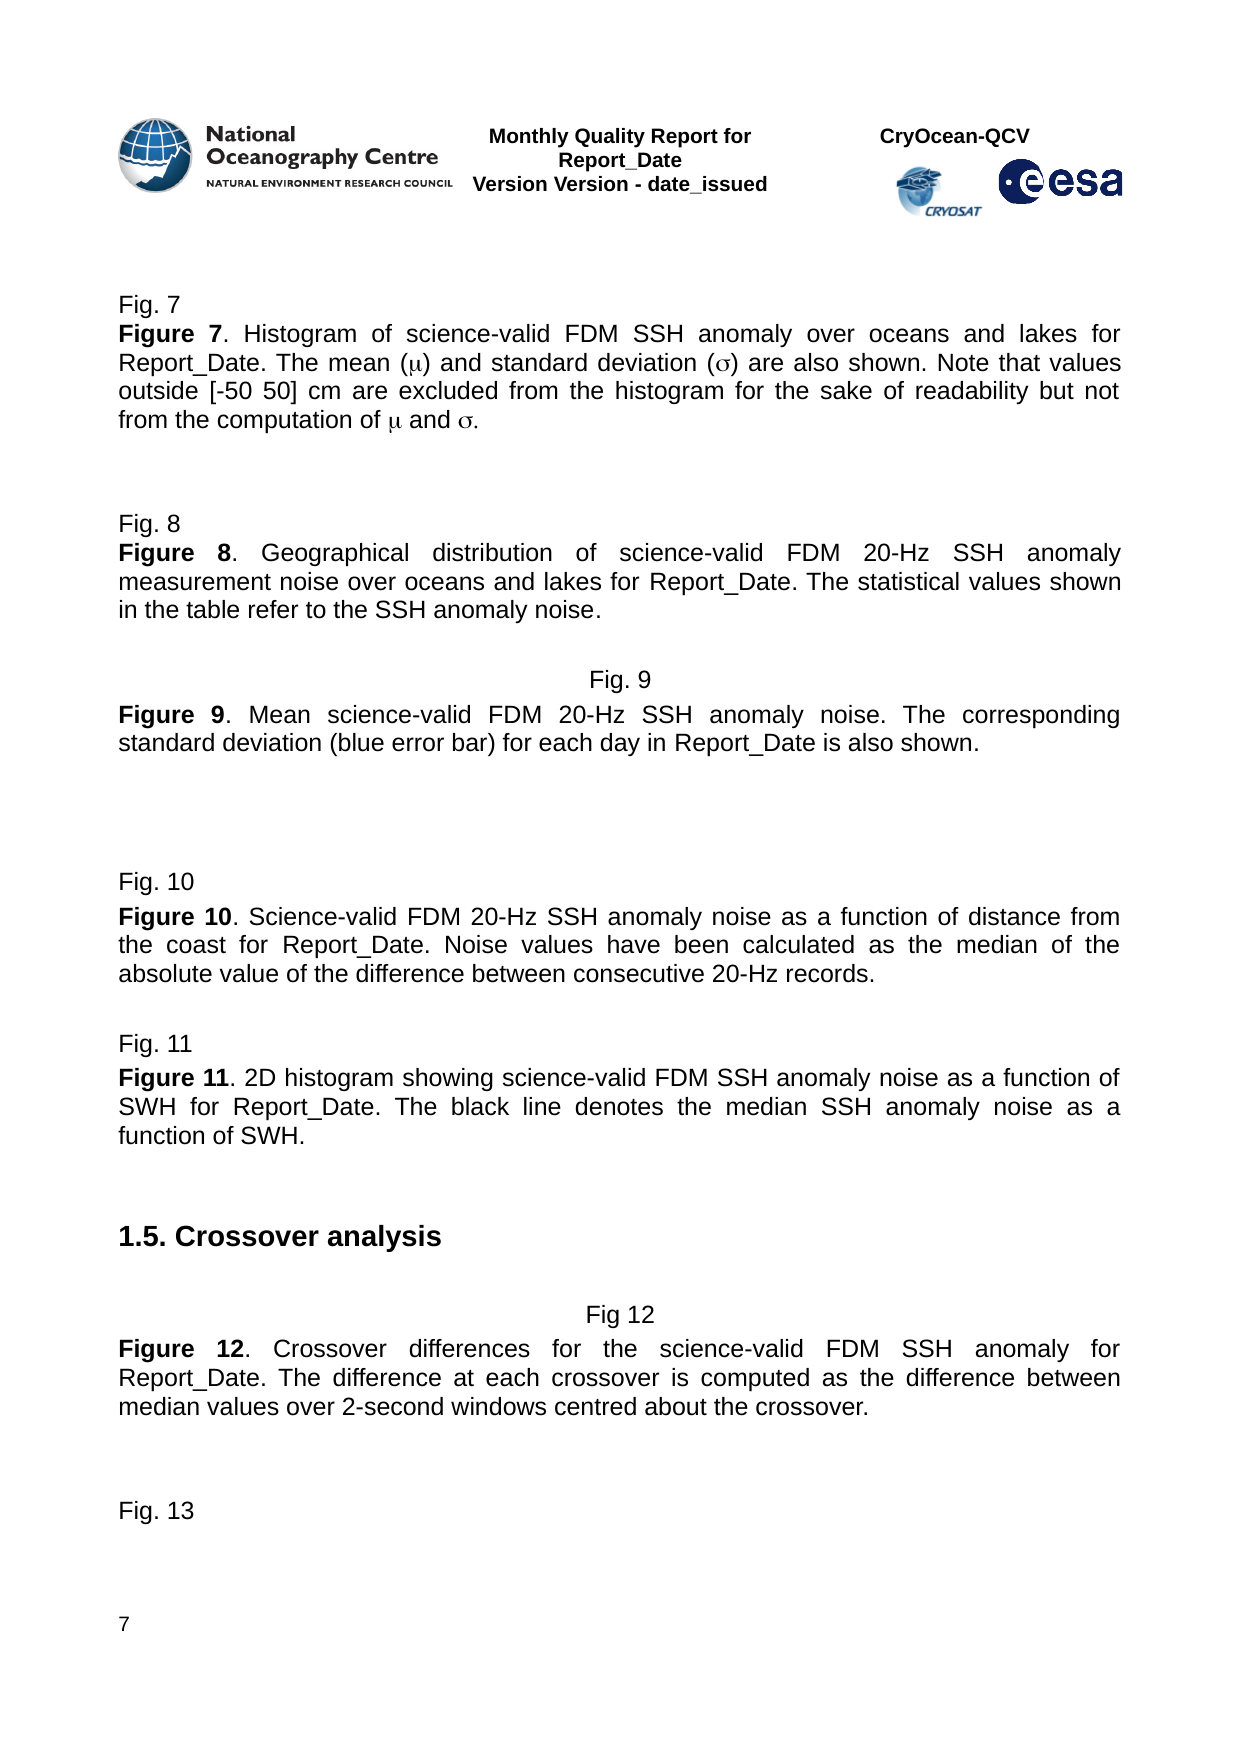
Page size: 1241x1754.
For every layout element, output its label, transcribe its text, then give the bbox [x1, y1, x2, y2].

text Fig. 11 [118, 1029, 1122, 1057]
text Fig. 13 [118, 1496, 1122, 1525]
text Fig. 7 [118, 290, 1122, 319]
picture [118, 118, 453, 193]
text Figure 9. Mean science-valid FDM 20-Hz SSH anomaly noise. The corresponding standard deviation (blue error bar) for each day in Report_Date is also shown. [118, 699, 1122, 757]
text 1.5. Crossover analysis [118, 1219, 1122, 1252]
text Figure 11. 2D histogram showing science-valid FDM SSH anomaly noise as a function of SWH for Report_Date. The black line denotes the median SSH anomaly noise as a function of SWH. [118, 1063, 1122, 1149]
text Fig. 8 [118, 509, 1122, 538]
picture [876, 159, 1123, 224]
text Figure 8. Geographical distribution of science-valid FDM 20-Hz SSH anomaly measurement noise over oceans and lakes for Report_Date. The statistical values shown in the table refer to the SSH anomaly noise. [118, 538, 1122, 624]
text Figure 12. Crossover differences for the science-valid FDM SSH anomaly for Report_Date. The difference at each crossover is computed as the difference between median values over 2-second windows centred about the crossover. [118, 1334, 1122, 1421]
text Figure 7. Histogram of science-valid FDM SSH anomaly over oceans and lakes for Report_Date. The mean (μ) and standard deviation (σ) are also shown. Note that values outside [-50 50] cm are excluded from the histogram for the sake of readability but not from the computation of μ and σ. [118, 319, 1122, 434]
text Figure 10. Science-valid FDM 20-Hz SSH anomaly noise as a function of distance from the coast for Report_Date. Noise values have been calculated as the median of the absolute value of the difference between consecutive 20-Hz records. [118, 902, 1122, 988]
text Fig. 10 [118, 867, 1122, 896]
text Fig 12 [118, 1300, 1122, 1328]
text Fig. 9 [118, 665, 1122, 694]
